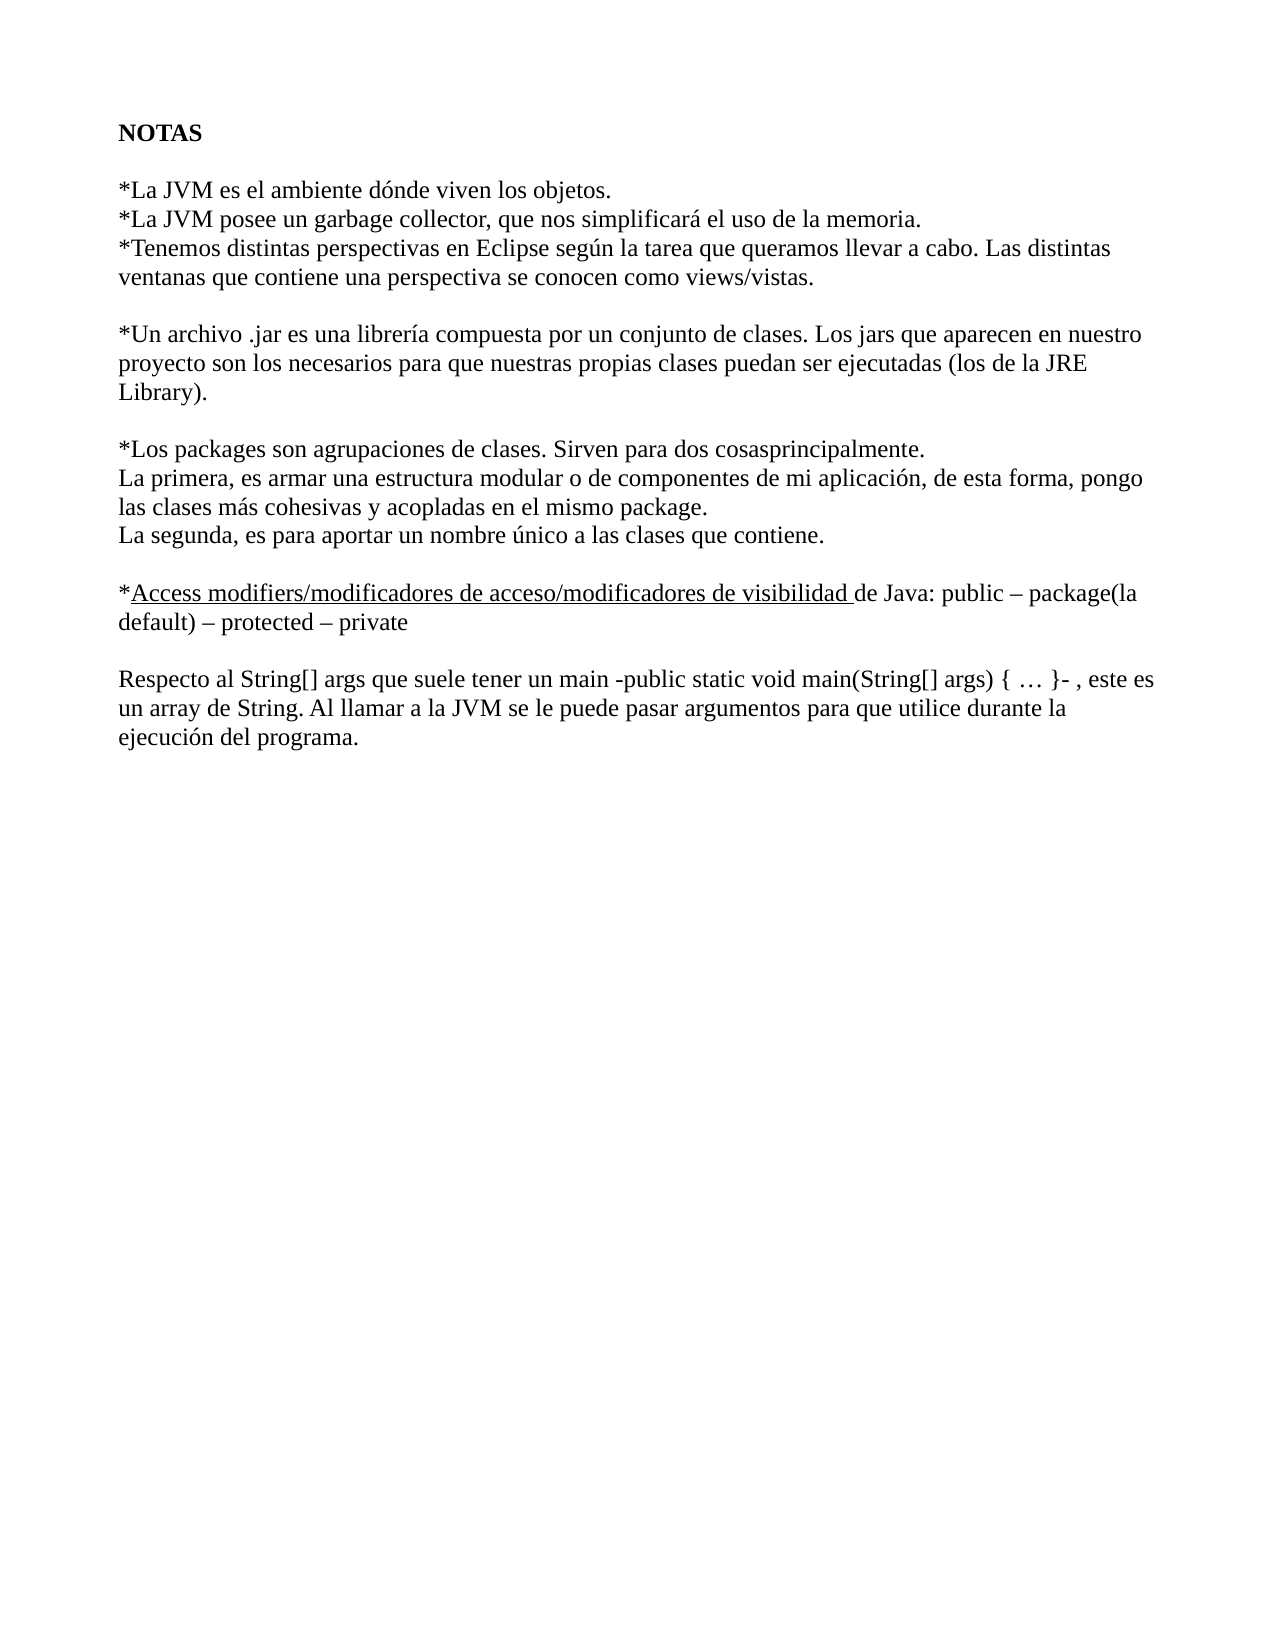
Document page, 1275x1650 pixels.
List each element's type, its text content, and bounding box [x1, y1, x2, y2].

text Respecto al String[] args que suele tener un main -public static void main(String[] args) { … }- , este es un array de String. Al llamar a la JVM se le puede pasar argumentos para que utilice durante la ejecución del programa. [118, 664, 1157, 751]
text La primera, es armar una estructura modular o de componentes de mi aplicación, de esta forma, pongo las clases más cohesivas y acopladas en el mismo package. [118, 463, 1157, 521]
text *Tenemos distintas perspectivas en Eclipse según la tarea que queramos llevar a cabo. Las distintas ventanas que contiene una perspectiva se conocen como views/vistas. *Un archivo .jar es una librería compuesta por un conjunto de clases. Los jars que aparecen en nuestro proyecto son los necesarios para que nuestras propias clases puedan ser ejecutadas (los de la JRE Library). *Los packages son agrupaciones de clases. Sirven para dos cosasprincipalmente. [118, 233, 1157, 463]
text *La JVM es el ambiente dónde viven los objetos. [118, 176, 1157, 204]
text La segunda, es para aportar un nombre único a las clases que contiene. *Access modifiers/modificadores de acceso/modificadores de visibilidad de Java: public – package(la default) – protected – private [118, 521, 1157, 636]
text *La JVM posee un garbage collector, que nos simplificará el uso de la memoria. [118, 204, 1157, 233]
text NOTAS [118, 118, 1157, 147]
